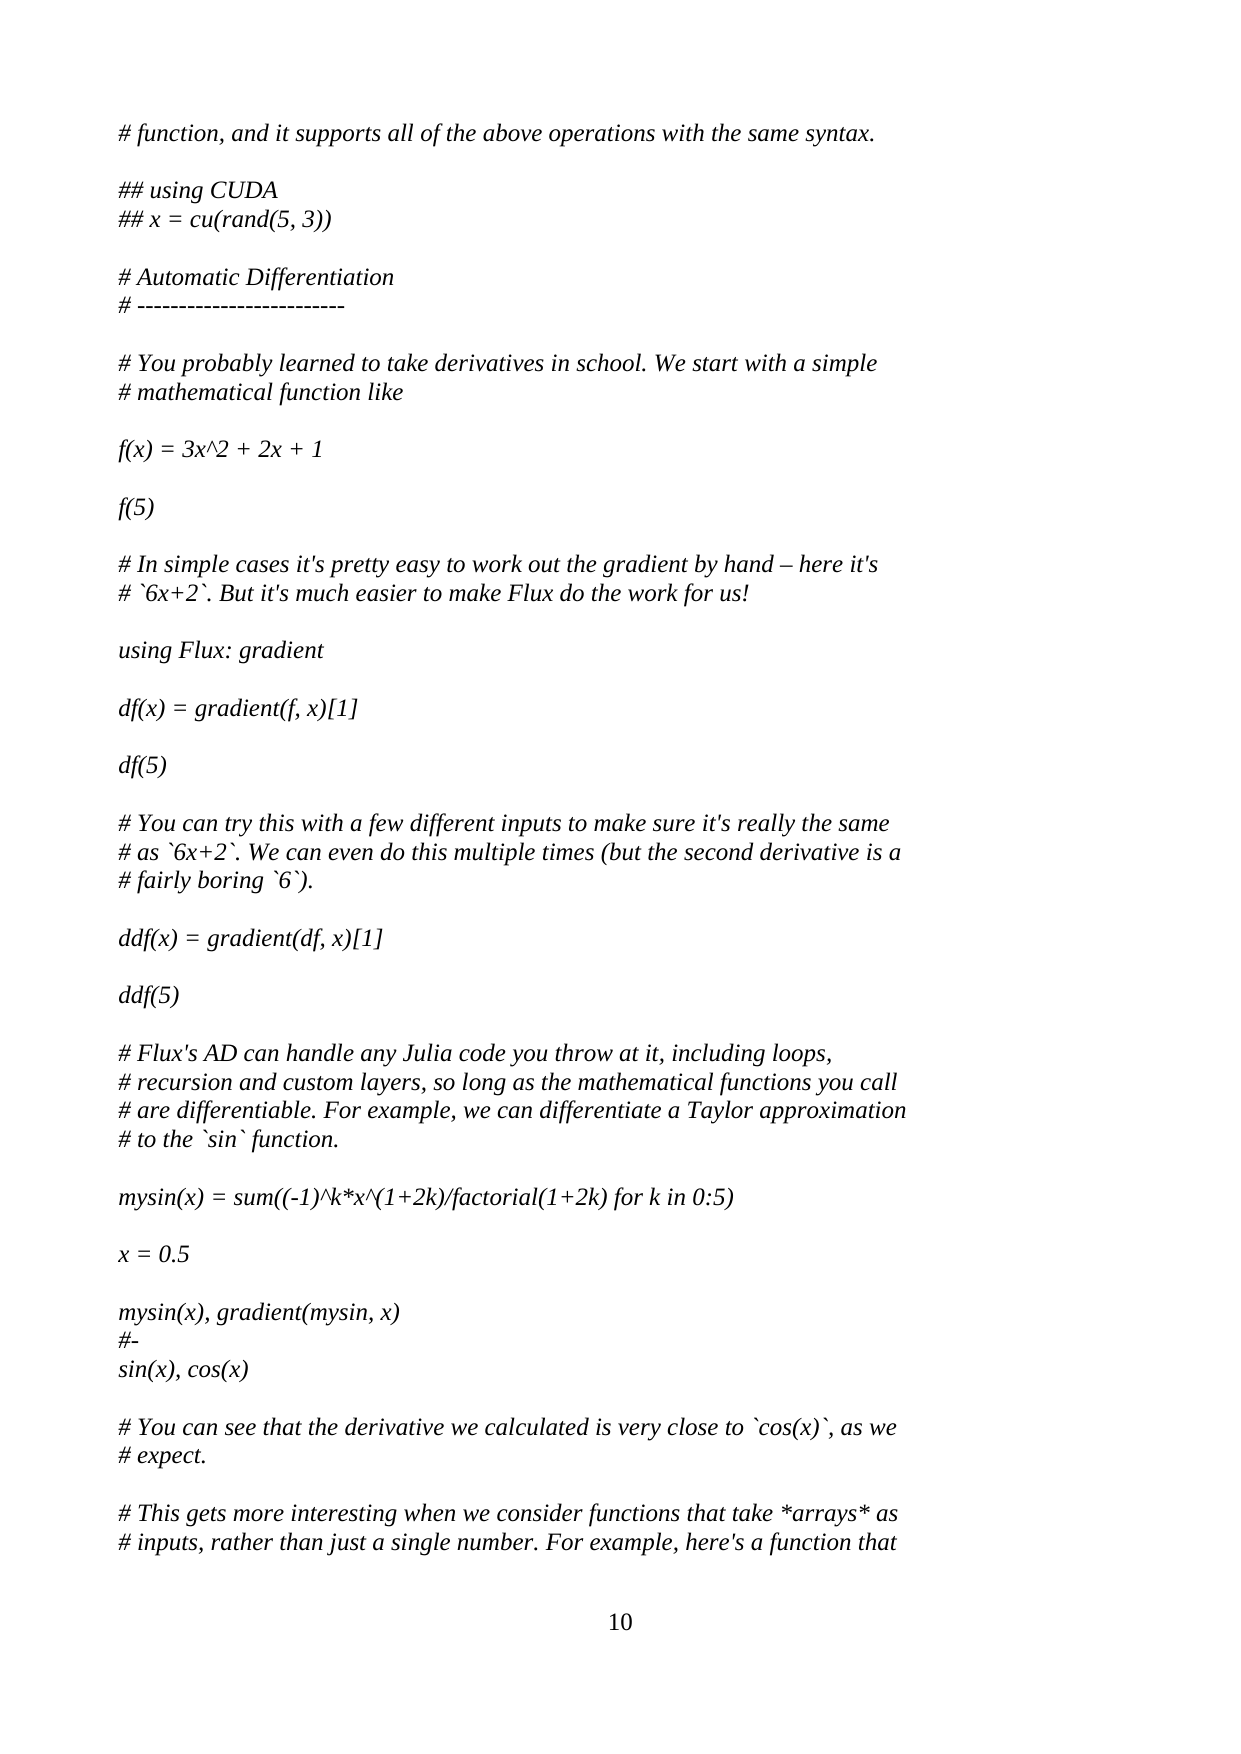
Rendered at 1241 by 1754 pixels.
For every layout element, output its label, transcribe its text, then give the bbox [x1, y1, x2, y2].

text f(x) = 3x^2 + 2x + 1 [118, 434, 1122, 463]
text mysin(x), gradient(mysin, x) [118, 1297, 1122, 1326]
text # ------------------------- [118, 291, 1122, 319]
text f(5) [118, 492, 1122, 521]
text sin(x), cos(x) [118, 1354, 1122, 1383]
text ## using CUDA [118, 176, 1122, 204]
text using Flux: gradient [118, 636, 1122, 664]
text # recursion and custom layers, so long as the mathematical functions you call [118, 1067, 1122, 1096]
text # You probably learned to take derivatives in school. We start with a simple [118, 348, 1122, 377]
text x = 0.5 [118, 1239, 1122, 1268]
text # function, and it supports all of the above operations with the same syntax. [118, 118, 1122, 147]
text # to the `sin` function. [118, 1124, 1122, 1153]
text # expect. [118, 1441, 1122, 1469]
text #- [118, 1326, 1122, 1354]
text df(x) = gradient(f, x)[1] [118, 693, 1122, 722]
text # fairly boring `6`). [118, 866, 1122, 894]
text ddf(x) = gradient(df, x)[1] [118, 923, 1122, 952]
text # `6x+2`. But it's much easier to make Flux do the work for us! [118, 578, 1122, 607]
text # In simple cases it's pretty easy to work out the gradient by hand – here it's [118, 549, 1122, 578]
text # are differentiable. For example, we can differentiate a Taylor approximation [118, 1096, 1122, 1124]
text ## x = cu(rand(5, 3)) [118, 204, 1122, 233]
text # You can try this with a few different inputs to make sure it's really the same [118, 808, 1122, 837]
text # inputs, rather than just a single number. For example, here's a function that [118, 1527, 1122, 1556]
text # You can see that the derivative we calculated is very close to `cos(x)`, as we [118, 1412, 1122, 1441]
text mysin(x) = sum((-1)^k*x^(1+2k)/factorial(1+2k) for k in 0:5) [118, 1182, 1122, 1211]
text ddf(5) [118, 981, 1122, 1009]
text # This gets more interesting when we consider functions that take *arrays* as [118, 1498, 1122, 1527]
text # as `6x+2`. We can even do this multiple times (but the second derivative is a [118, 837, 1122, 866]
text df(5) [118, 751, 1122, 779]
text # Automatic Differentiation [118, 262, 1122, 291]
text # mathematical function like [118, 377, 1122, 406]
text # Flux's AD can handle any Julia code you throw at it, including loops, [118, 1038, 1122, 1067]
